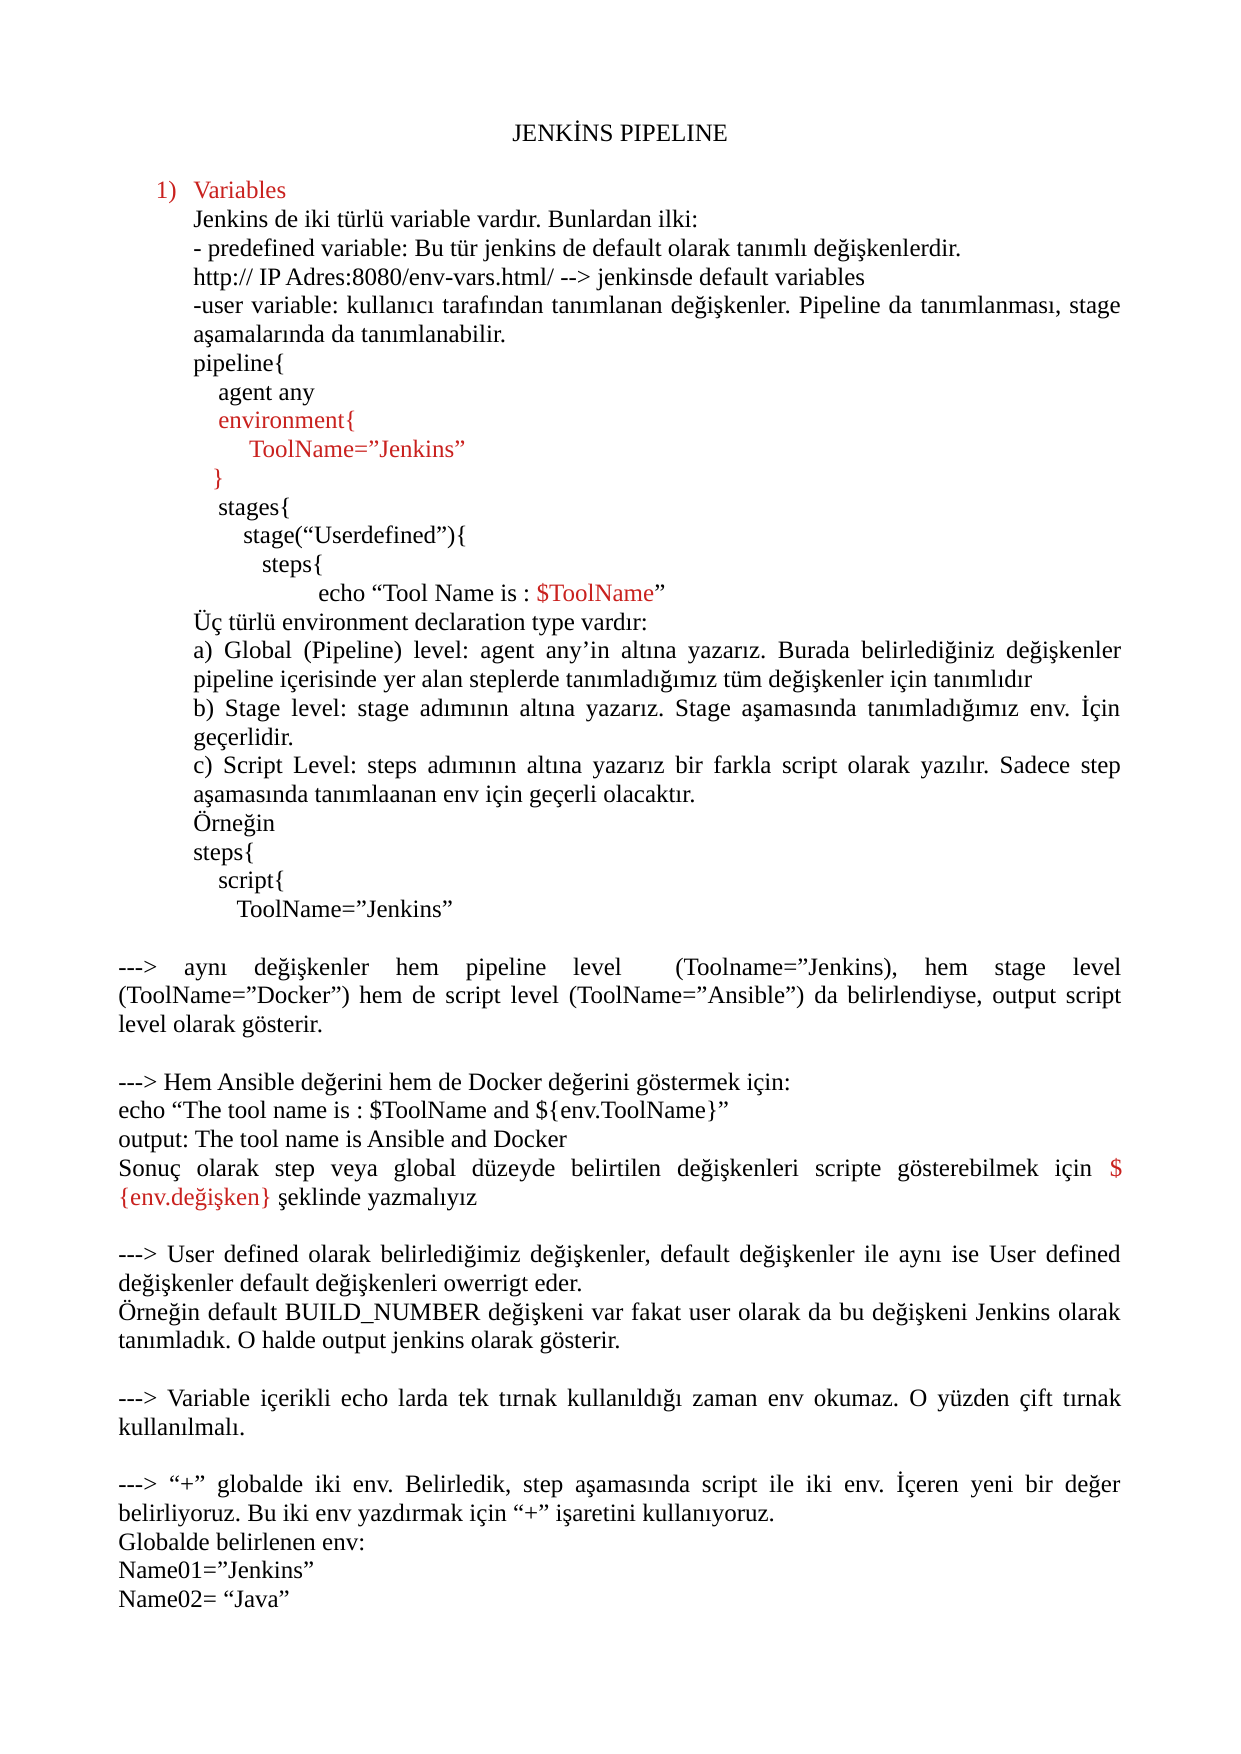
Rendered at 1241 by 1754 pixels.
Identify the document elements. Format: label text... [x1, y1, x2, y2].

list b) Stage level: stage adımının altına yazarız. Stage aşamasında tanımladığımız env. İçin geçerlidir. [156, 693, 1122, 751]
list a) Global (Pipeline) level: agent any’in altına yazarız. Burada belirlediğiniz değişkenler pipeline içerisinde yer alan steplerde tanımladığımız tüm değişkenler için tanımlıdır [156, 636, 1122, 693]
text ---> Variable içerikli echo larda tek tırnak kullanıldığı zaman env okumaz. O yüzden çift tırnak kullanılmalı. [118, 1383, 1122, 1441]
list agent any [156, 377, 1122, 406]
text echo “The tool name is : $ToolName and ${env.ToolName}” [118, 1096, 1122, 1124]
text ---> Hem Ansible değerini hem de Docker değerini göstermek için: [118, 1067, 1122, 1096]
list steps{ [156, 549, 1122, 578]
text Name02= “Java” [118, 1584, 1122, 1613]
list script{ [156, 866, 1122, 894]
text Sonuç olarak step veya global düzeyde belirtilen değişkenleri scripte gösterebilmek için ${env.değişken} şeklinde yazmalıyız [118, 1153, 1122, 1211]
text Name01=”Jenkins” [118, 1556, 1122, 1584]
list pipeline{ [156, 348, 1122, 377]
list environment{ [156, 406, 1122, 434]
text JENKİNS PIPELINE [118, 118, 1122, 147]
list http:// IP Adres:8080/env-vars.html/ --> jenkinsde default variables [156, 262, 1122, 291]
list steps{ [156, 837, 1122, 866]
text ---> aynı değişkenler hem pipeline level (Toolname=”Jenkins), hem stage level (ToolName=”Docker”) hem de script level (ToolName=”Ansible”) da belirlendiyse, output script level olarak gösterir. [118, 952, 1122, 1038]
list } [156, 463, 1122, 492]
list ToolName=”Jenkins” [156, 434, 1122, 463]
list Jenkins de iki türlü variable vardır. Bunlardan ilki: [156, 204, 1122, 233]
list - predefined variable: Bu tür jenkins de default olarak tanımlı değişkenlerdir. [156, 233, 1122, 262]
list stage(“Userdefined”){ [156, 521, 1122, 549]
list stages{ [156, 492, 1122, 521]
text Globalde belirlenen env: [118, 1527, 1122, 1556]
list ToolName=”Jenkins” [156, 894, 1122, 923]
list Variables [156, 176, 1122, 204]
text ---> “+” globalde iki env. Belirledik, step aşamasında script ile iki env. İçeren yeni bir değer belirliyoruz. Bu iki env yazdırmak için “+” işaretini kullanıyoruz. [118, 1469, 1122, 1527]
text ---> User defined olarak belirlediğimiz değişkenler, default değişkenler ile aynı ise User defined değişkenler default değişkenleri owerrigt eder. [118, 1239, 1122, 1297]
list c) Script Level: steps adımının altına yazarız bir farkla script olarak yazılır. Sadece step aşamasında tanımlaanan env için geçerli olacaktır. [156, 751, 1122, 808]
list -user variable: kullanıcı tarafından tanımlanan değişkenler. Pipeline da tanımlanması, stage aşamalarında da tanımlanabilir. [156, 291, 1122, 348]
list Örneğin [156, 808, 1122, 837]
text Örneğin default BUILD_NUMBER değişkeni var fakat user olarak da bu değişkeni Jenkins olarak tanımladık. O halde output jenkins olarak gösterir. [118, 1297, 1122, 1354]
list echo “Tool Name is : $ToolName” [156, 578, 1122, 607]
text output: The tool name is Ansible and Docker [118, 1124, 1122, 1153]
list Üç türlü environment declaration type vardır: [156, 607, 1122, 636]
